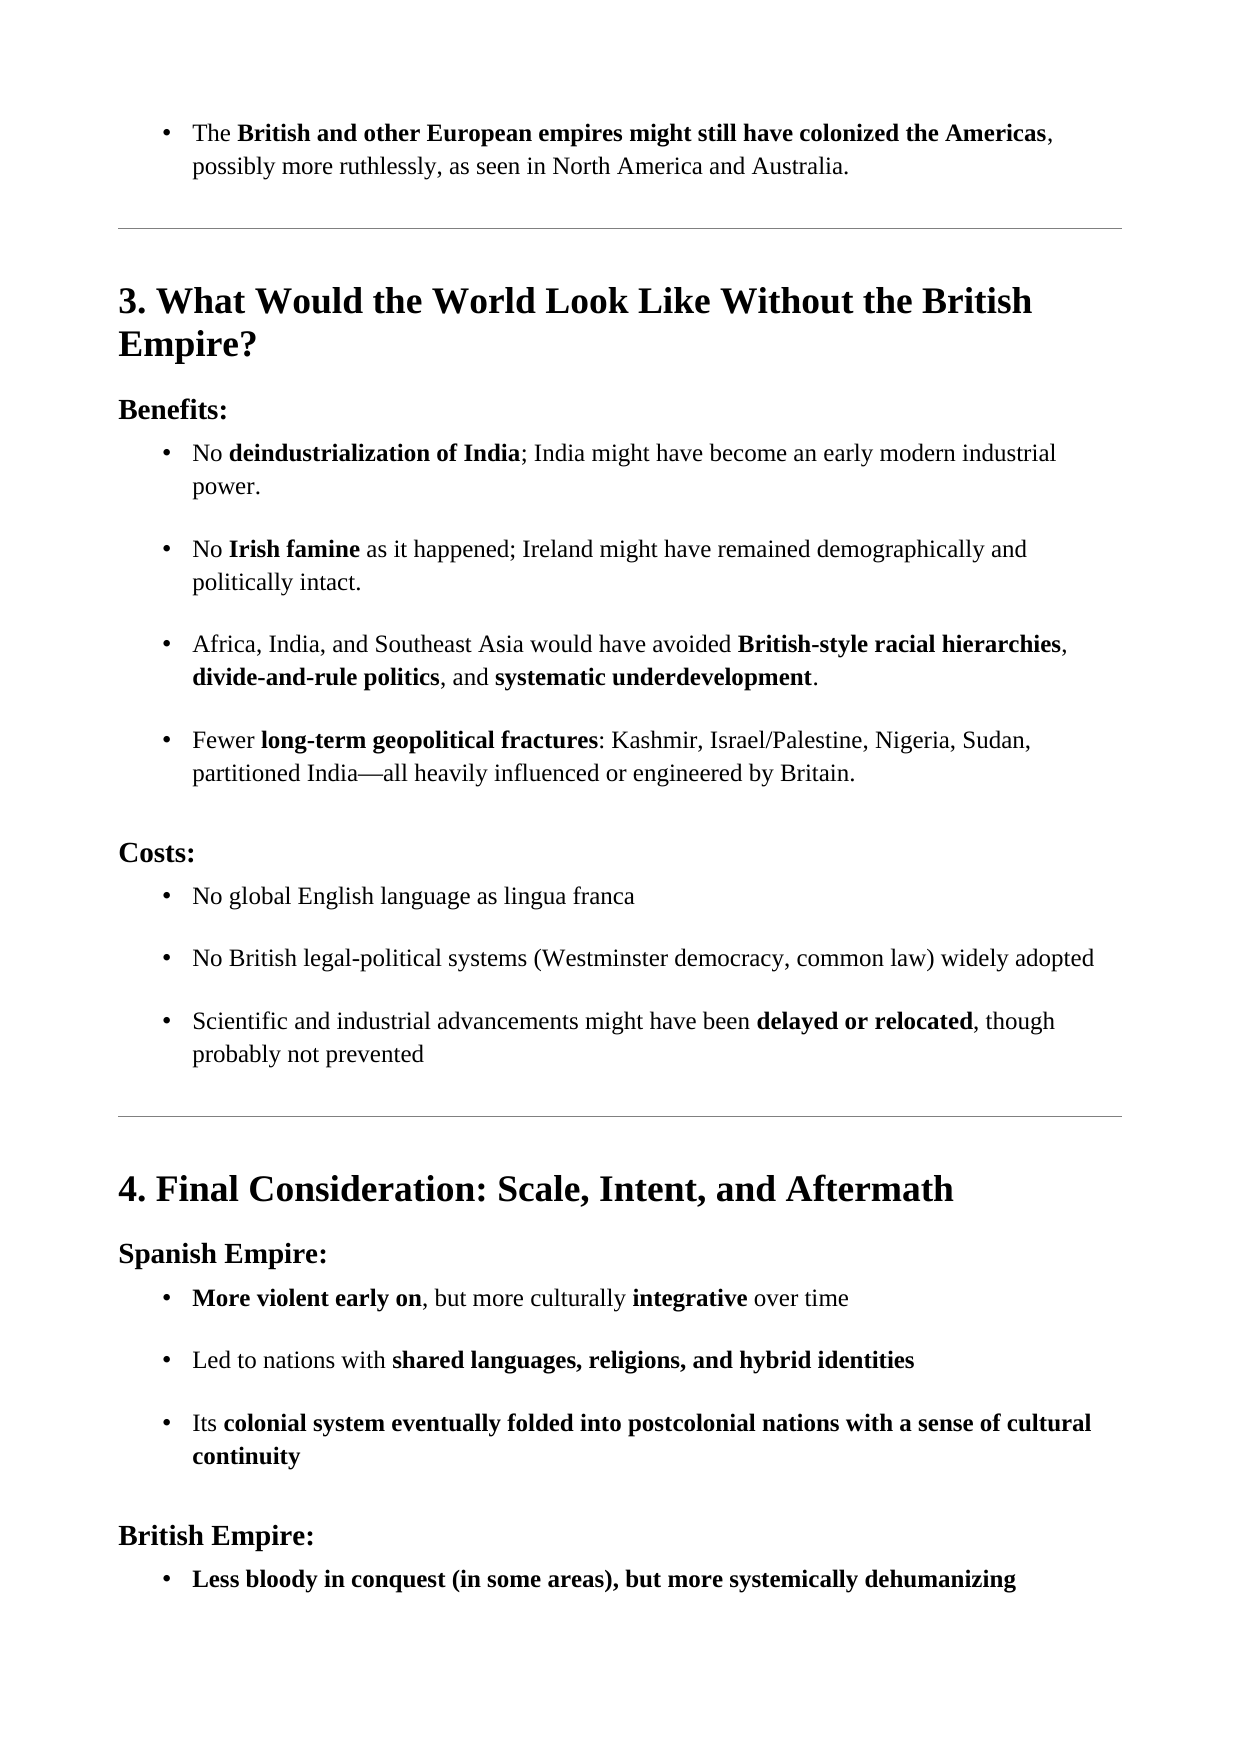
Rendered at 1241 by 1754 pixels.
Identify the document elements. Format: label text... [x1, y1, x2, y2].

list More violent early on, but more culturally integrative over time [162, 1283, 1122, 1311]
list Led to nations with shared languages, religions, and hybrid identities [162, 1345, 1122, 1374]
list No global English language as lingua franca [162, 881, 1122, 909]
subtitle 4. Final Consideration: Scale, Intent, and Aftermath [118, 1166, 1122, 1209]
list Scientific and industrial advancements might have been delayed or relocated, though probably not prevented [162, 1006, 1122, 1068]
subtitle Spanish Empire: [118, 1237, 1122, 1270]
list No Irish famine as it happened; Ireland might have remained demographically and politically intact. [162, 534, 1122, 595]
list No deindustrialization of India; India might have become an early modern industrial power. [162, 438, 1122, 500]
list Its colonial system eventually folded into postcolonial nations with a sense of cultural continuity [162, 1408, 1122, 1469]
subtitle Costs: [118, 835, 1122, 868]
list No British legal-political systems (Westminster democracy, common law) widely adopted [162, 943, 1122, 972]
list The British and other European empires might still have colonized the Americas, possibly more ruthlessly, as seen in North America and Australia. [162, 118, 1122, 180]
list Fewer long-term geopolitical fractures: Kashmir, Israel/Palestine, Nigeria, Sudan, partitioned India—all heavily influenced or engineered by Britain. [162, 725, 1122, 786]
list Less bloody in conquest (in some areas), but more systemically dehumanizing [162, 1564, 1122, 1593]
list Africa, India, and Southeast Asia would have avoided British-style racial hierarchies, divide-and-rule politics, and systematic underdevelopment. [162, 629, 1122, 691]
subtitle Benefits: [118, 392, 1122, 426]
subtitle 3. What Would the World Look Like Without the British Empire? [118, 279, 1122, 365]
subtitle British Empire: [118, 1518, 1122, 1551]
